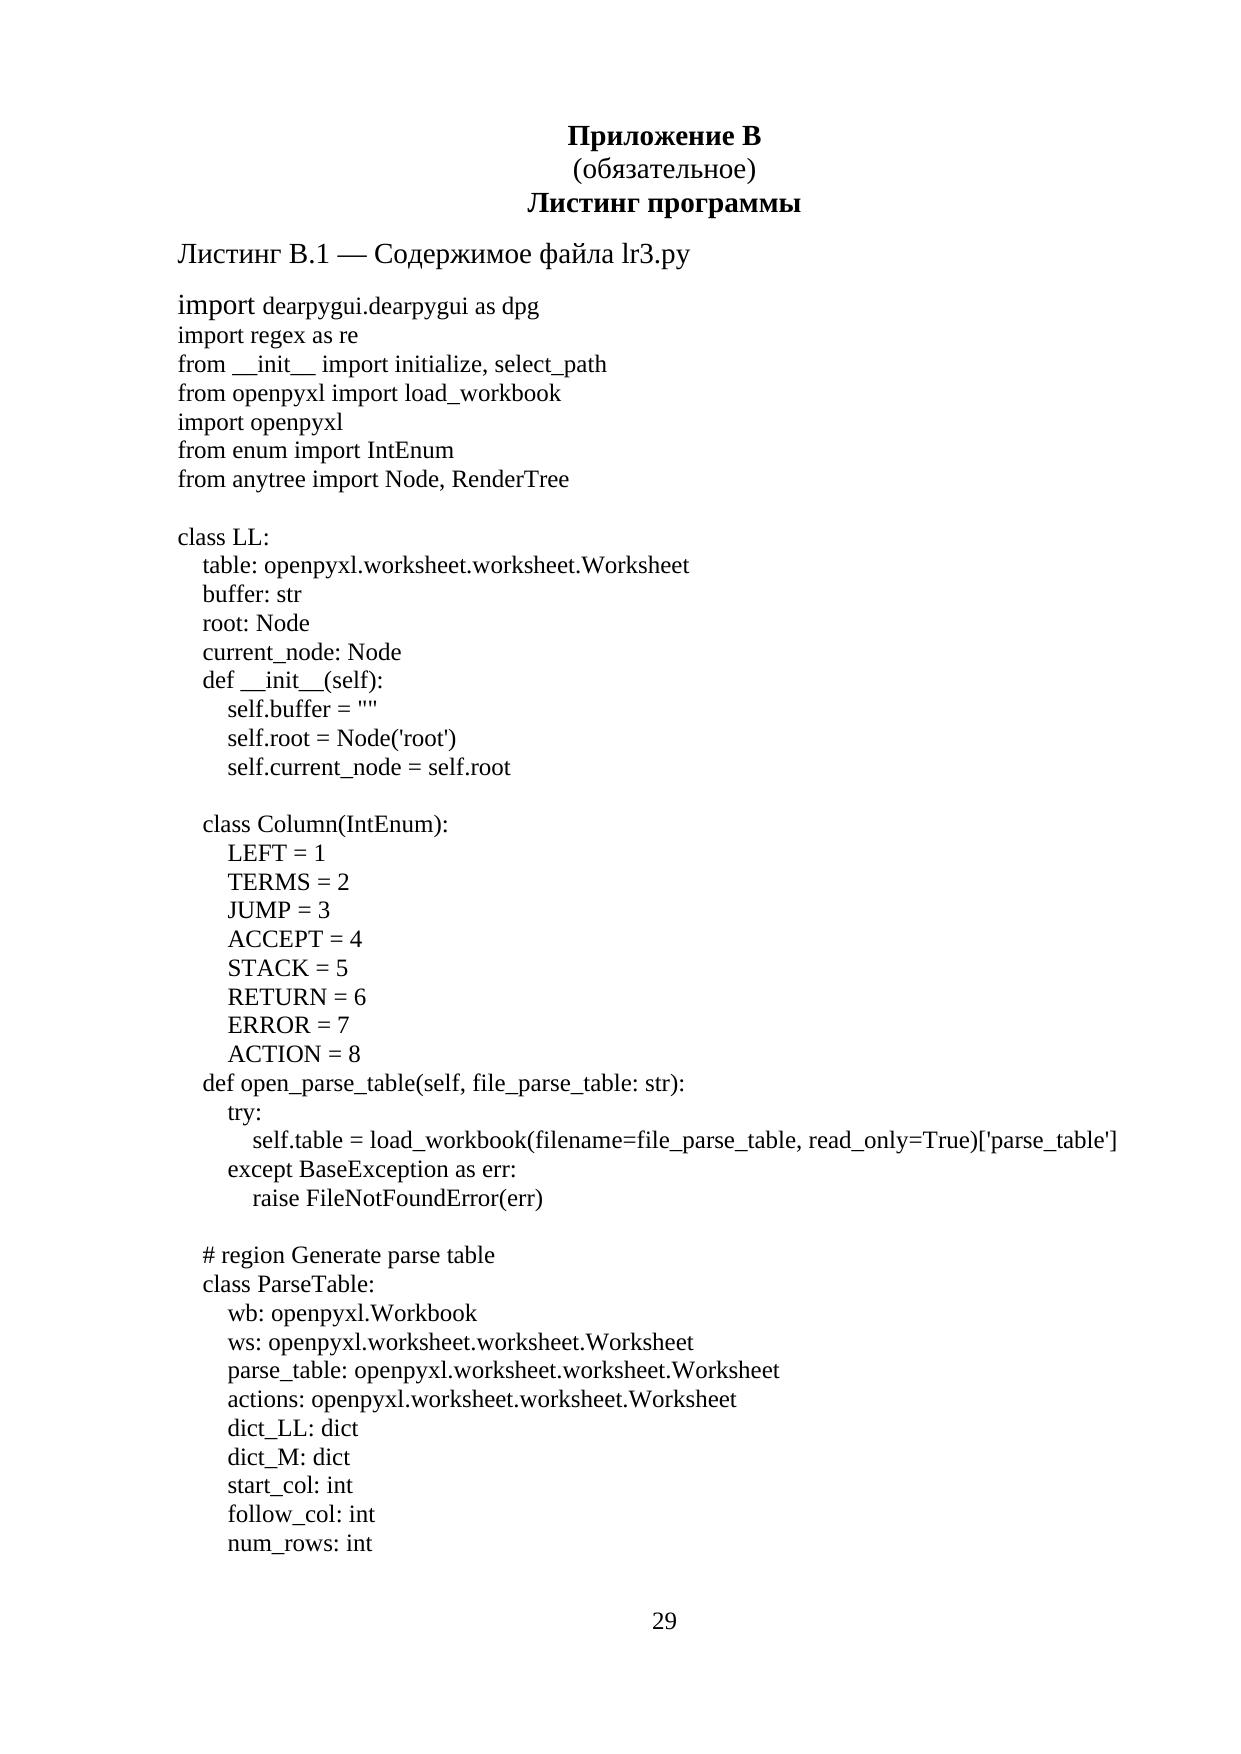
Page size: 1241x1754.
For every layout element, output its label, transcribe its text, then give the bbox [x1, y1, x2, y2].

text raise FileNotFoundError(err) [177, 1183, 1152, 1212]
text from openpyxl import load_workbook [177, 378, 1152, 407]
subtitle Приложение В (обязательное) Листинг программы [177, 118, 1152, 219]
text start_col: int [177, 1470, 1152, 1499]
text RETURN = 6 [177, 982, 1152, 1010]
text LEFT = 1 [177, 838, 1152, 867]
text def open_parse_table(self, file_parse_table: str): [177, 1068, 1152, 1097]
text buffer: str [177, 579, 1152, 608]
text TERMS = 2 [177, 867, 1152, 895]
text parse_table: openpyxl.worksheet.worksheet.Worksheet [177, 1355, 1152, 1384]
text import regex as re [177, 320, 1152, 349]
text class LL: [177, 522, 1152, 550]
text ERROR = 7 [177, 1010, 1152, 1039]
text class ParseTable: [177, 1269, 1152, 1298]
text num_rows: int [177, 1528, 1152, 1557]
text except BaseException as err: [177, 1154, 1152, 1183]
text self.table = load_workbook(filename=file_parse_table, read_only=True)['parse_table'] [177, 1125, 1152, 1154]
text Листинг В.1 — Содержимое файла lr3.py [177, 236, 1152, 270]
text wb: openpyxl.Workbook [177, 1298, 1152, 1327]
text dict_LL: dict [177, 1413, 1152, 1442]
text actions: openpyxl.worksheet.worksheet.Worksheet [177, 1384, 1152, 1413]
text self.root = Node('root') [177, 723, 1152, 752]
text class Column(IntEnum): [177, 809, 1152, 838]
text self.current_node = self.root [177, 752, 1152, 780]
text def __init__(self): [177, 665, 1152, 694]
text ws: openpyxl.worksheet.worksheet.Worksheet [177, 1327, 1152, 1355]
text # region Generate parse table [177, 1240, 1152, 1269]
text import openpyxl [177, 407, 1152, 435]
text from __init__ import initialize, select_path [177, 349, 1152, 378]
text ACTION = 8 [177, 1039, 1152, 1068]
text follow_col: int [177, 1499, 1152, 1528]
text from anytree import Node, RenderTree [177, 464, 1152, 493]
text import dearpygui.dearpygui as dpg [177, 287, 1152, 320]
text try: [177, 1097, 1152, 1125]
text from enum import IntEnum [177, 435, 1152, 464]
text root: Node [177, 608, 1152, 637]
text current_node: Node [177, 637, 1152, 665]
text ACCEPT = 4 [177, 924, 1152, 953]
text table: openpyxl.worksheet.worksheet.Worksheet [177, 550, 1152, 579]
text self.buffer = "" [177, 694, 1152, 723]
text JUMP = 3 [177, 895, 1152, 924]
text STACK = 5 [177, 953, 1152, 982]
text dict_M: dict [177, 1442, 1152, 1470]
